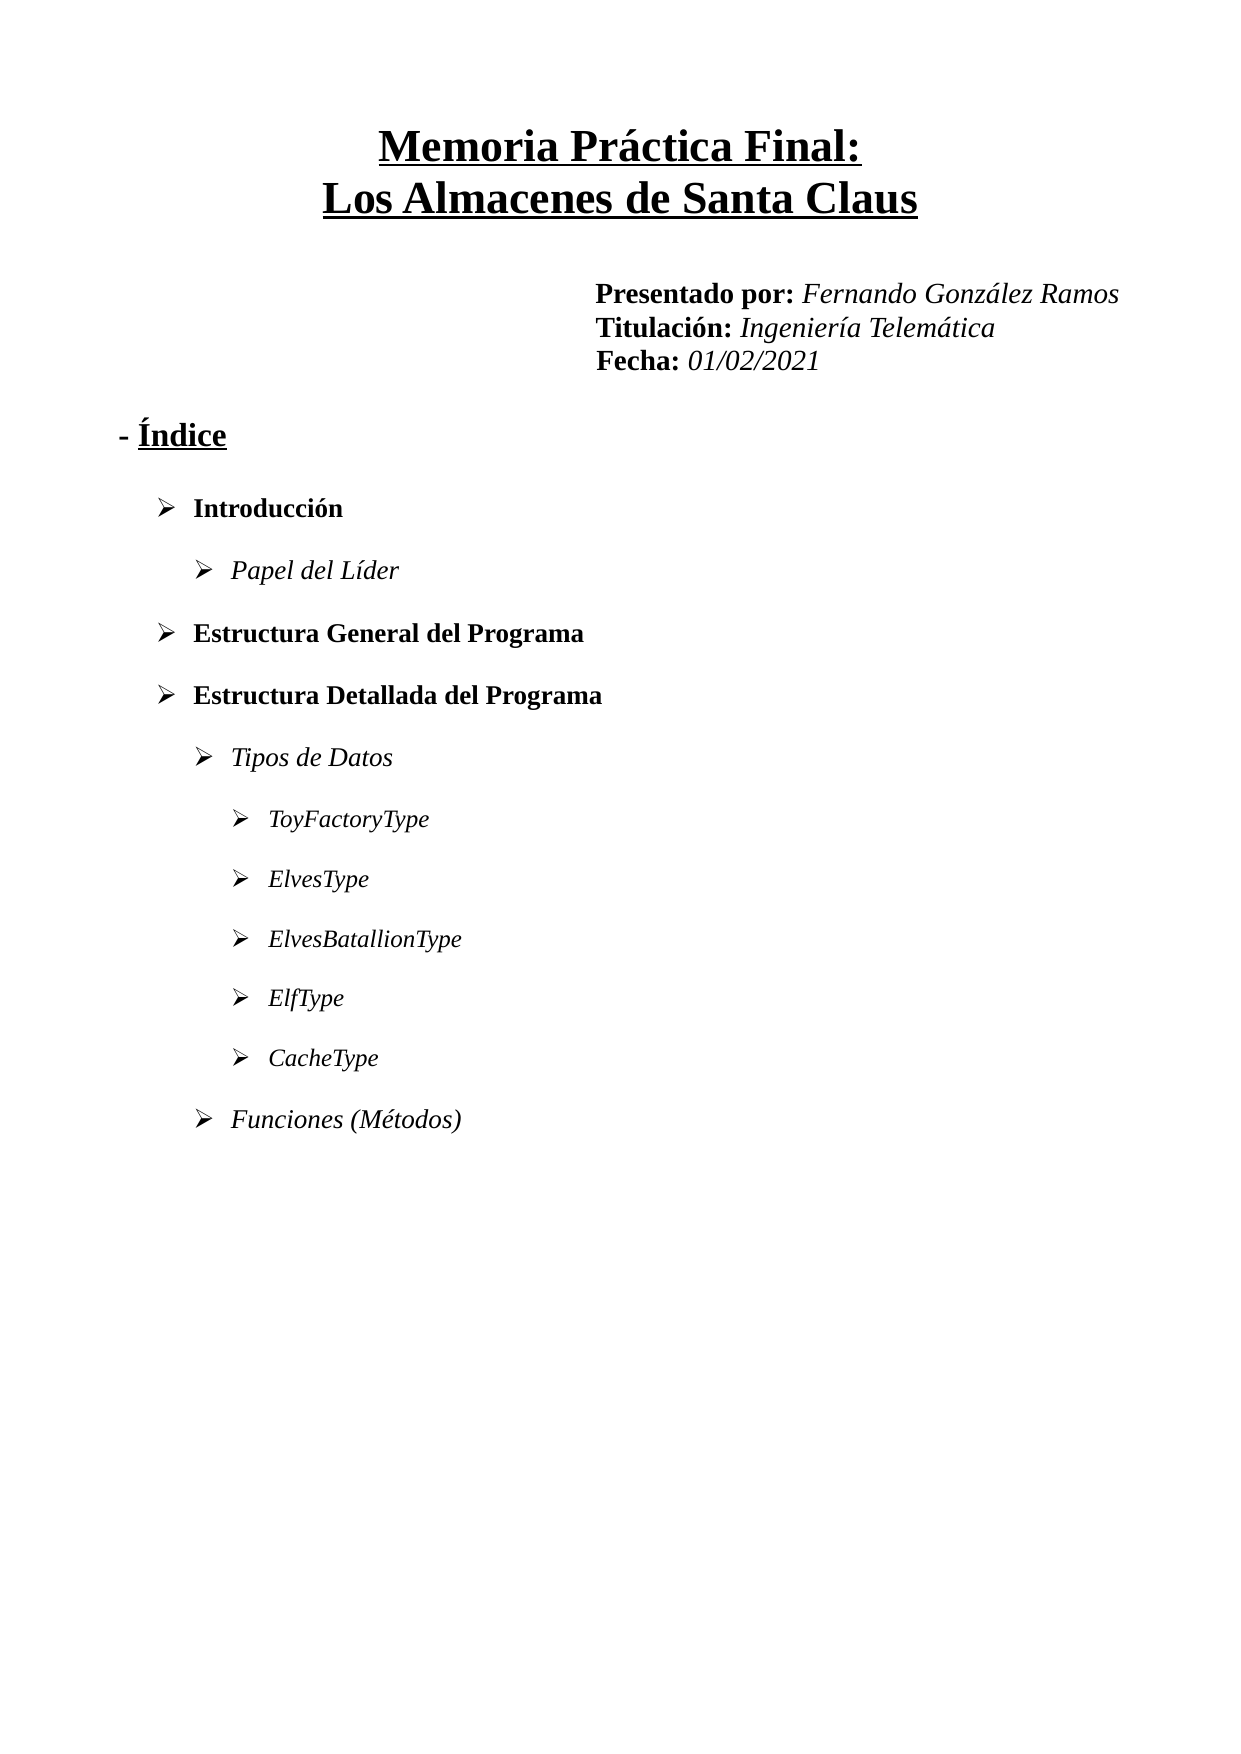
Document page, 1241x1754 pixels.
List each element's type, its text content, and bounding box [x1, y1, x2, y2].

text Titulación: Ingeniería Telemática [118, 310, 1122, 343]
list Tipos de Datos [193, 741, 1122, 773]
list CacheType [231, 1043, 1122, 1072]
text - Índice [118, 415, 1122, 453]
list Estructura General del Programa [156, 617, 1122, 648]
text Memoria Práctica Final: [118, 118, 1122, 171]
list ElvesBatallionType [231, 924, 1122, 952]
text Presentado por: Fernando González Ramos [118, 276, 1122, 310]
list ElvesType [231, 864, 1122, 892]
list Funciones (Métodos) [193, 1103, 1122, 1134]
list Papel del Líder [193, 554, 1122, 586]
list Introducción [156, 492, 1122, 523]
text Fecha: 01/02/2021 [118, 343, 1122, 377]
list ElfType [231, 983, 1122, 1012]
text Los Almacenes de Santa Claus [118, 171, 1122, 223]
list ToyFactoryType [231, 804, 1122, 833]
list Estructura Detallada del Programa [156, 679, 1122, 710]
